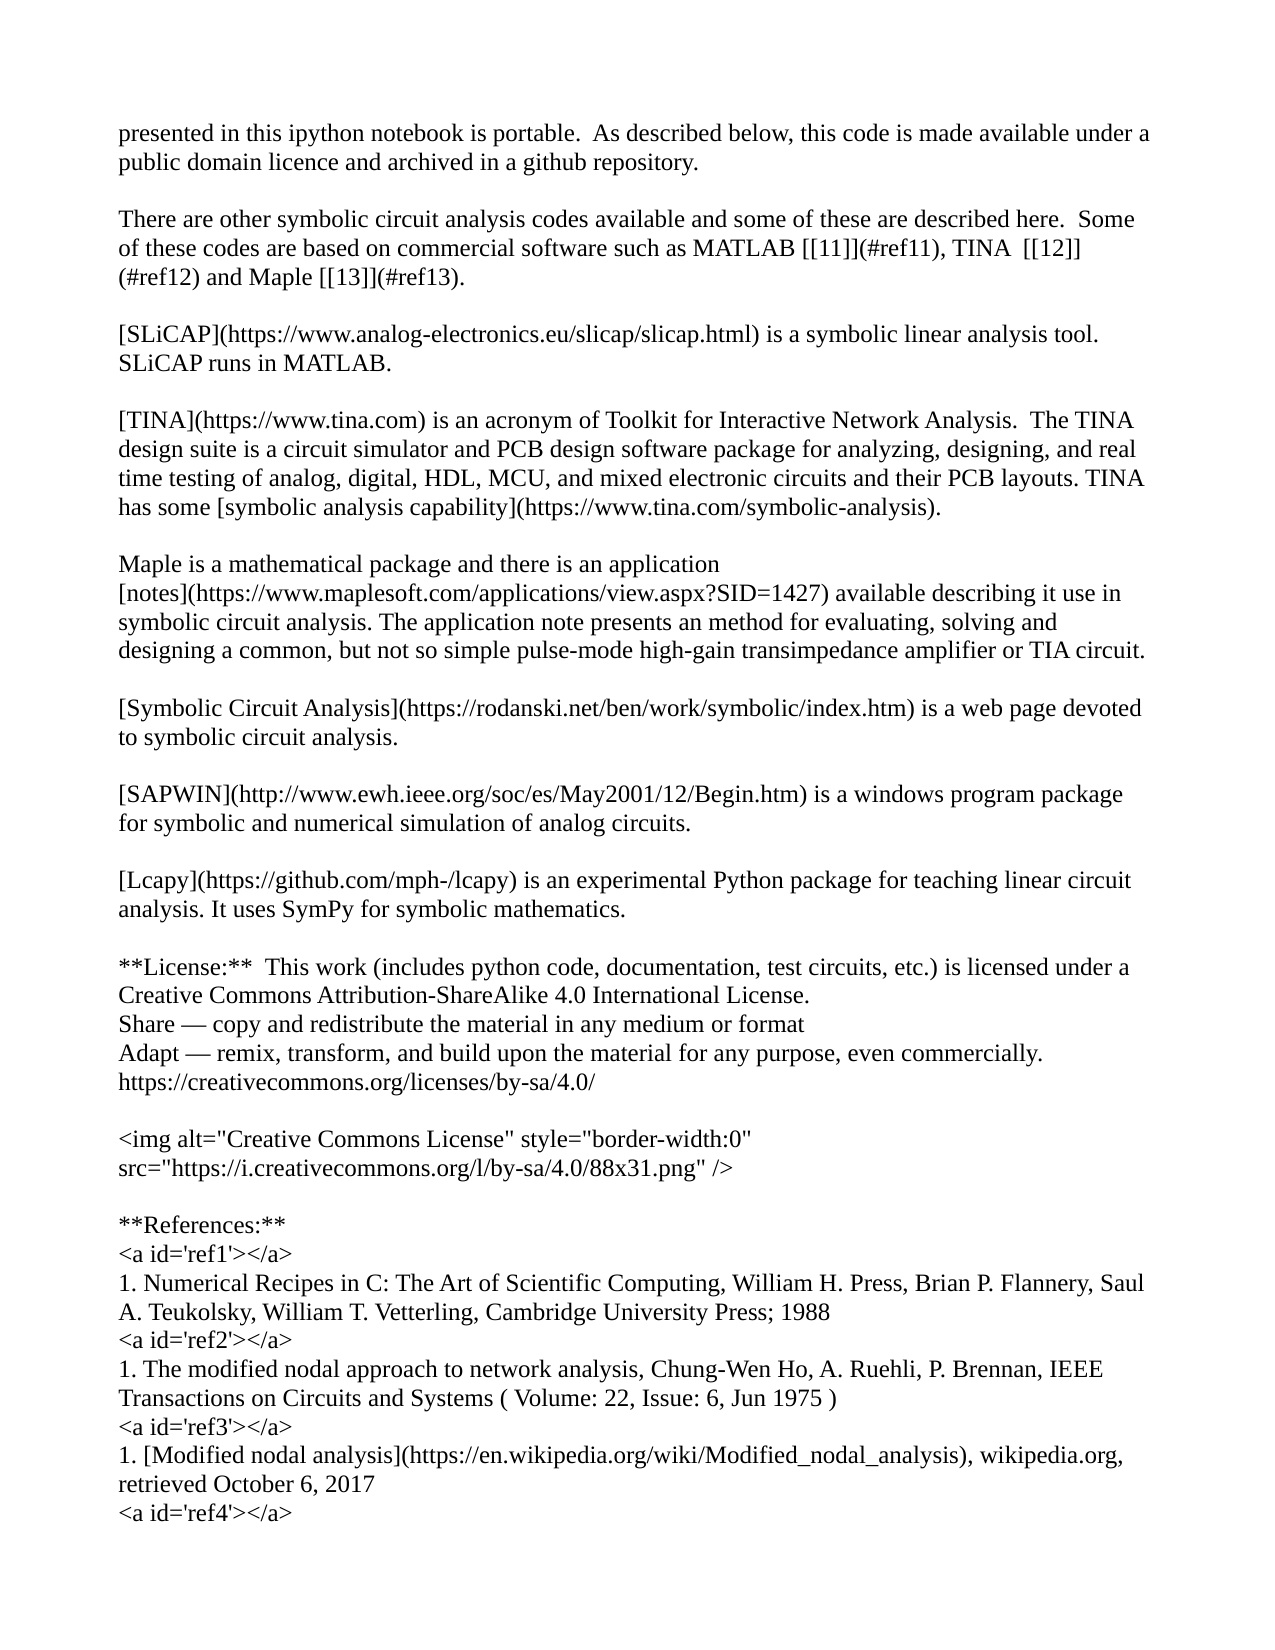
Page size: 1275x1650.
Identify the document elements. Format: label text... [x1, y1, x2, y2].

text <a id='ref2'></a> [118, 1326, 1157, 1354]
text [Lcapy](https://github.com/mph-/lcapy) is an experimental Python package for teaching linear circuit analysis. It uses SymPy for symbolic mathematics. [118, 866, 1157, 923]
text Adapt — remix, transform, and build upon the material for any purpose, even commercially. [118, 1038, 1157, 1067]
text **References:** [118, 1211, 1157, 1239]
text <a id='ref4'></a> [118, 1498, 1157, 1527]
text There are other symbolic circuit analysis codes available and some of these are described here. Some of these codes are based on commercial software such as MATLAB [[11]](#ref11), TINA [[12]](#ref12) and Maple [[13]](#ref13). [118, 204, 1157, 291]
text 1. [Modified nodal analysis](https://en.wikipedia.org/wiki/Modified_nodal_analysis), wikipedia.org, retrieved October 6, 2017 [118, 1441, 1157, 1498]
text Maple is a mathematical package and there is an application [notes](https://www.maplesoft.com/applications/view.aspx?SID=1427) available describing it use in symbolic circuit analysis. The application note presents an method for evaluating, solving and designing a common, but not so simple pulse-mode high-gain transimpedance amplifier or TIA circuit. [118, 549, 1157, 664]
text **License:** This work (includes python code, documentation, test circuits, etc.) is licensed under a Creative Commons Attribution-ShareAlike 4.0 International License. [118, 952, 1157, 1009]
text [SAPWIN](http://www.ewh.ieee.org/soc/es/May2001/12/Begin.htm) is a windows program package for symbolic and numerical simulation of analog circuits. [118, 779, 1157, 837]
text 1. The modified nodal approach to network analysis, Chung-Wen Ho, A. Ruehli, P. Brennan, IEEE Transactions on Circuits and Systems ( Volume: 22, Issue: 6, Jun 1975 ) [118, 1354, 1157, 1412]
text [Symbolic Circuit Analysis](https://rodanski.net/ben/work/symbolic/index.htm) is a web page devoted to symbolic circuit analysis. [118, 693, 1157, 751]
text <a id='ref3'></a> [118, 1412, 1157, 1441]
text https://creativecommons.org/licenses/by-sa/4.0/ [118, 1067, 1157, 1096]
text Share — copy and redistribute the material in any medium or format [118, 1009, 1157, 1038]
text 1. Numerical Recipes in C: The Art of Scientific Computing, William H. Press, Brian P. Flannery, Saul A. Teukolsky, William T. Vetterling, Cambridge University Press; 1988 [118, 1268, 1157, 1326]
text <a id='ref1'></a> [118, 1239, 1157, 1268]
text <img alt="Creative Commons License" style="border-width:0" src="https://i.creativecommons.org/l/by-sa/4.0/88x31.png" /> [118, 1124, 1157, 1182]
text presented in this ipython notebook is portable. As described below, this code is made available under a public domain licence and archived in a github repository. [118, 118, 1157, 176]
text [TINA](https://www.tina.com) is an acronym of Toolkit for Interactive Network Analysis. The TINA design suite is a circuit simulator and PCB design software package for analyzing, designing, and real time testing of analog, digital, HDL, MCU, and mixed electronic circuits and their PCB layouts. TINA has some [symbolic analysis capability](https://www.tina.com/symbolic-analysis). [118, 406, 1157, 521]
text [SLiCAP](https://www.analog-electronics.eu/slicap/slicap.html) is a symbolic linear analysis tool. SLiCAP runs in MATLAB. [118, 319, 1157, 377]
